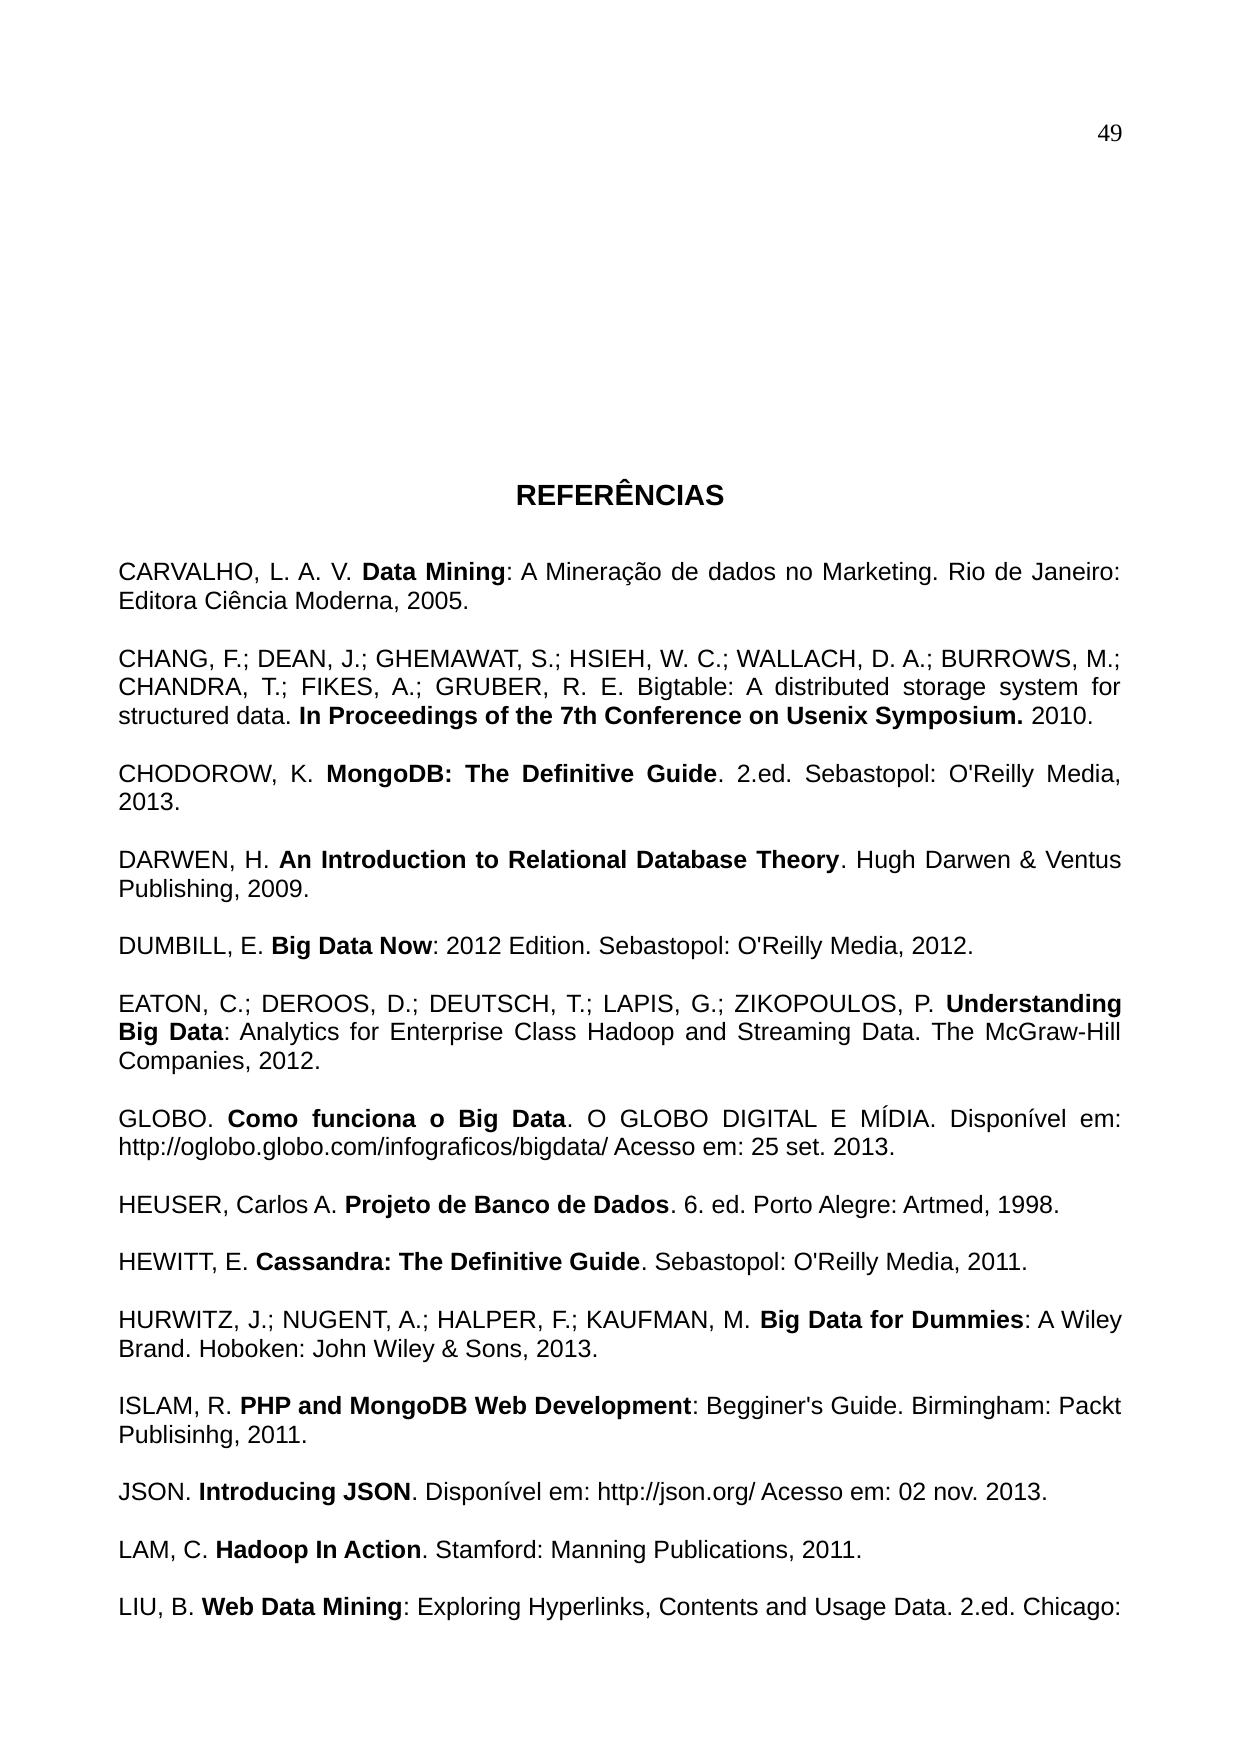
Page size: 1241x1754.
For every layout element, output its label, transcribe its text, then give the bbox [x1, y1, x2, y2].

text EATON, C.; DEROOS, D.; DEUTSCH, T.; LAPIS, G.; ZIKOPOULOS, P. Understanding Big Data: Analytics for Enterprise Class Hadoop and Streaming Data. The McGraw-Hill Companies, 2012. [118, 988, 1122, 1075]
text LAM, C. Hadoop In Action. Stamford: Manning Publications, 2011. [118, 1535, 1122, 1563]
text DUMBILL, E. Big Data Now: 2012 Edition. Sebastopol: O'Reilly Media, 2012. [118, 931, 1122, 960]
text CHANG, F.; DEAN, J.; GHEMAWAT, S.; HSIEH, W. C.; WALLACH, D. A.; BURROWS, M.; CHANDRA, T.; FIKES, A.; GRUBER, R. E. Bigtable: A distributed storage system for structured data. In Proceedings of the 7th Conference on Usenix Symposium. 2010. [118, 643, 1122, 730]
text HEUSER, Carlos A. Projeto de Banco de Dados. 6. ed. Porto Alegre: Artmed, 1998. [118, 1190, 1122, 1218]
text REFERÊNCIAS [118, 478, 1122, 512]
text HURWITZ, J.; NUGENT, A.; HALPER, F.; KAUFMAN, M. Big Data for Dummies: A Wiley Brand. Hoboken: John Wiley & Sons, 2013. [118, 1305, 1122, 1362]
text CHODOROW, K. MongoDB: The Definitive Guide. 2.ed. Sebastopol: O'Reilly Media, 2013. [118, 758, 1122, 816]
text LIU, B. Web Data Mining: Exploring Hyperlinks, Contents and Usage Data. 2.ed. Chicago: [118, 1592, 1122, 1621]
text HEWITT, E. Cassandra: The Definitive Guide. Sebastopol: O'Reilly Media, 2011. [118, 1247, 1122, 1276]
text CARVALHO, L. A. V. Data Mining: A Mineração de dados no Marketing. Rio de Janeiro: Editora Ciência Moderna, 2005. [118, 557, 1122, 615]
text GLOBO. Como funciona o Big Data. O GLOBO DIGITAL E MÍDIA. Disponível em: http://oglobo.globo.com/infograficos/bigdata/ Acesso em: 25 set. 2013. [118, 1103, 1122, 1161]
text JSON. Introducing JSON. Disponível em: http://json.org/ Acesso em: 02 nov. 2013. [118, 1477, 1122, 1506]
text ISLAM, R. PHP and MongoDB Web Development: Begginer's Guide. Birmingham: Packt Publisinhg, 2011. [118, 1391, 1122, 1448]
text DARWEN, H. An Introduction to Relational Database Theory. Hugh Darwen & Ventus Publishing, 2009. [118, 845, 1122, 902]
